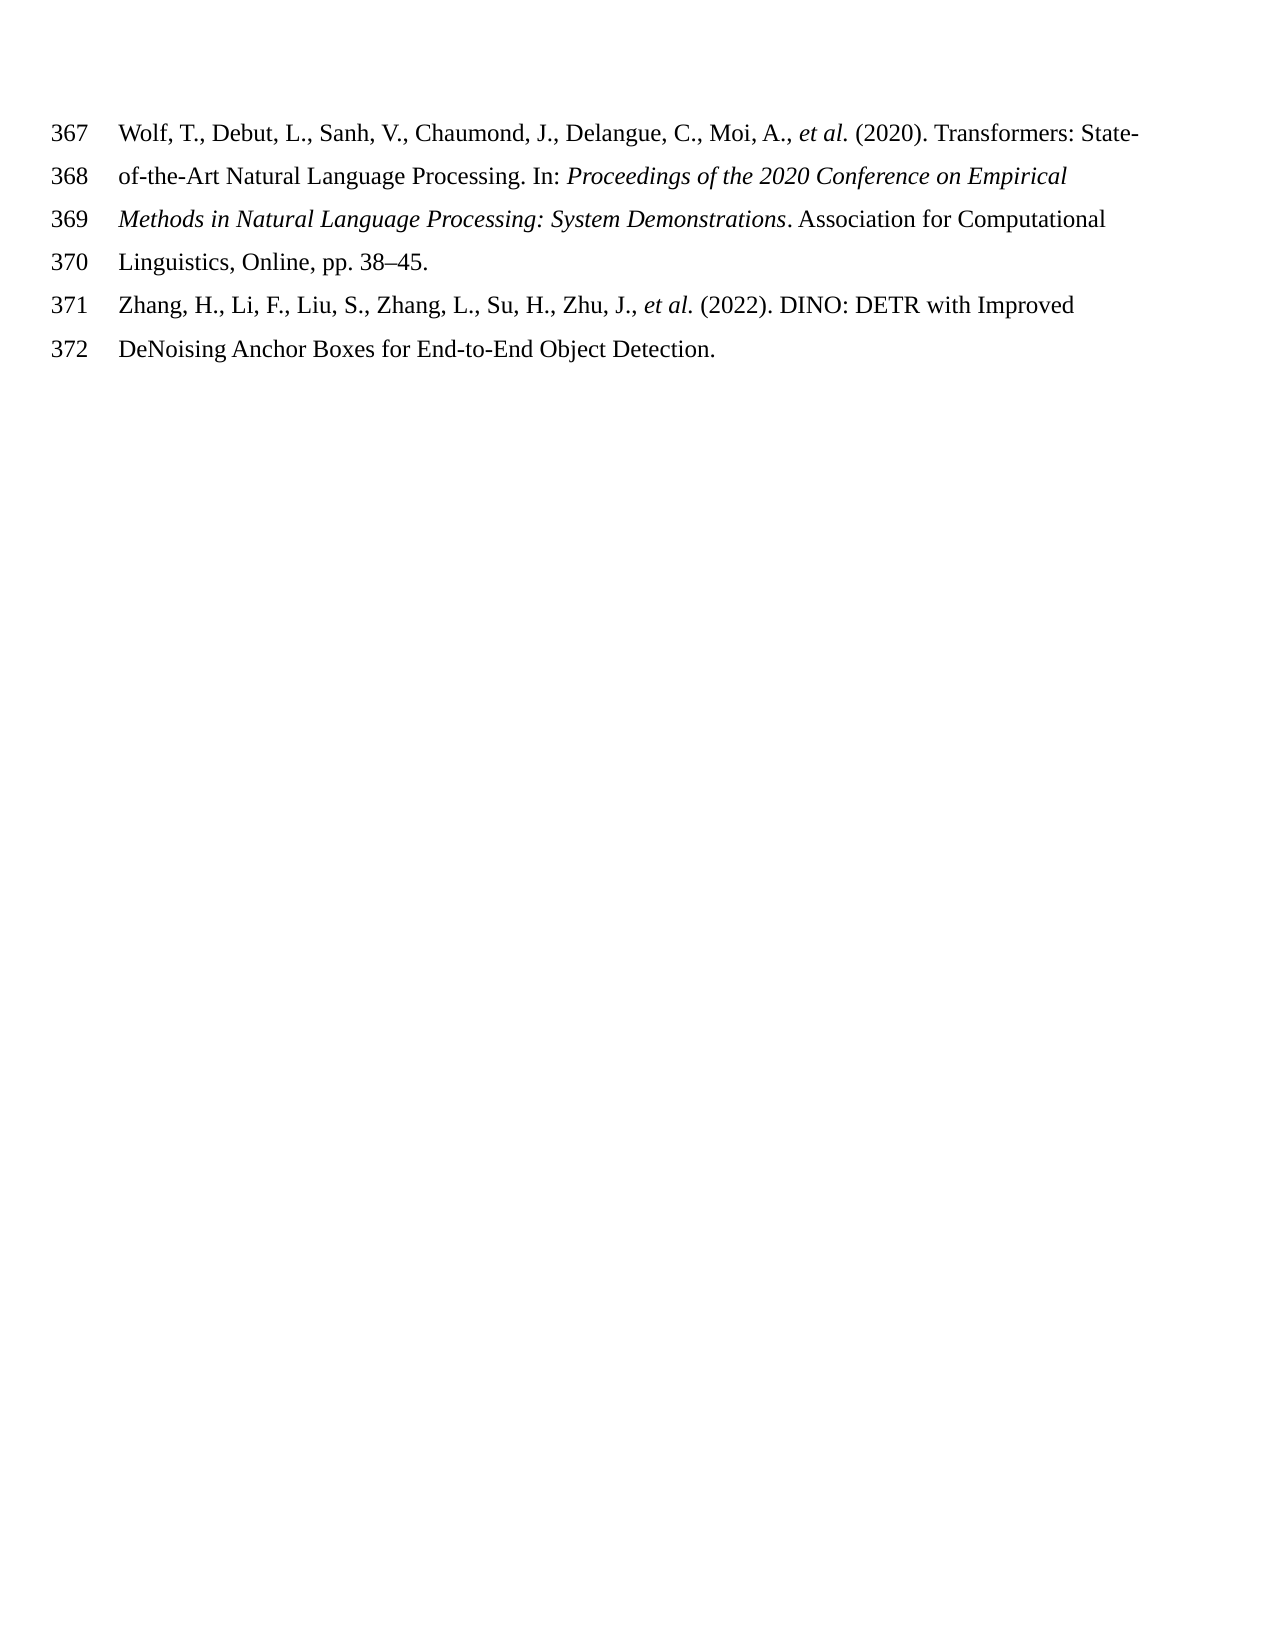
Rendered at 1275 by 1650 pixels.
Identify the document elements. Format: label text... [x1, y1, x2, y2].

text Zhang, H., Li, F., Liu, S., Zhang, L., Su, H., Zhu, J., et al. (2022). DINO: DETR with Improved DeNoising Anchor Boxes for End-to-End Object Detection. [118, 291, 1157, 362]
text Wolf, T., Debut, L., Sanh, V., Chaumond, J., Delangue, C., Moi, A., et al. (2020). Transformers: State-of-the-Art Natural Language Processing. In: Proceedings of the 2020 Conference on Empirical Methods in Natural Language Processing: System Demonstrations. Association for Computational Linguistics, Online, pp. 38–45. [118, 118, 1157, 276]
